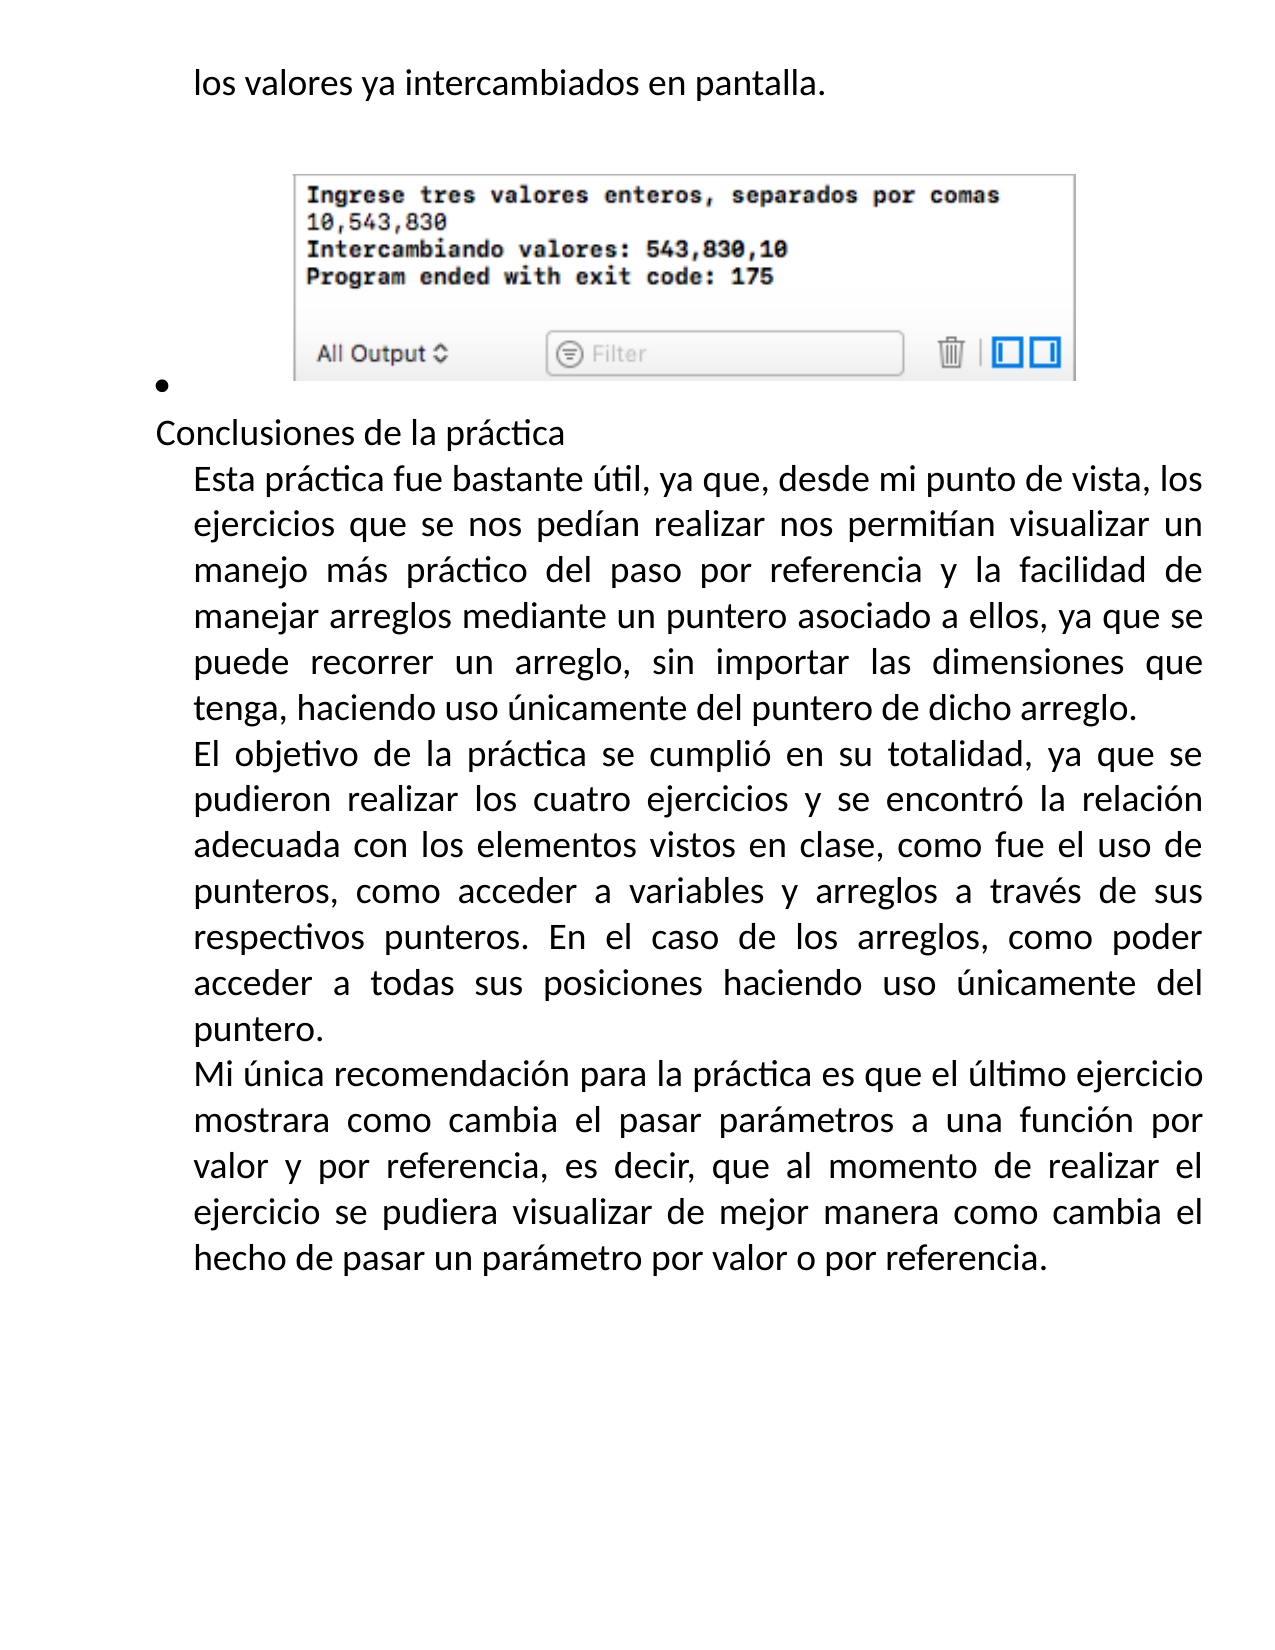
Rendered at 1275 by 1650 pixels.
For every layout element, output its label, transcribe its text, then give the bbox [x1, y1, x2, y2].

text Mi única recomendación para la práctica es que el último ejercicio mostrara como cambia el pasar parámetros a una función por valor y por referencia, es decir, que al momento de realizar el ejercicio se pudiera visualizar de mejor manera como cambia el hecho de pasar un parámetro por valor o por referencia. [193, 1050, 1205, 1279]
list Conclusiones de la práctica [156, 363, 1205, 454]
text El objetivo de la práctica se cumplió en su totalidad, ya que se pudieron realizar los cuatro ejercicios y se encontró la relación adecuada con los elementos vistos en clase, como fue el uso de punteros, como acceder a variables y arreglos a través de sus respectivos punteros. En el caso de los arreglos, como poder acceder a todas sus posiciones haciendo uso únicamente del puntero. [193, 729, 1205, 1050]
text Esta práctica fue bastante útil, ya que, desde mi punto de vista, los ejercicios que se nos pedían realizar nos permitían visualizar un manejo más práctico del paso por referencia y la facilidad de manejar arreglos mediante un puntero asociado a ellos, ya que se puede recorrer un arreglo, sin importar las dimensiones que tenga, haciendo uso únicamente del puntero de dicho arreglo. [193, 454, 1205, 729]
text los valores ya intercambiados en pantalla. [193, 59, 1205, 105]
